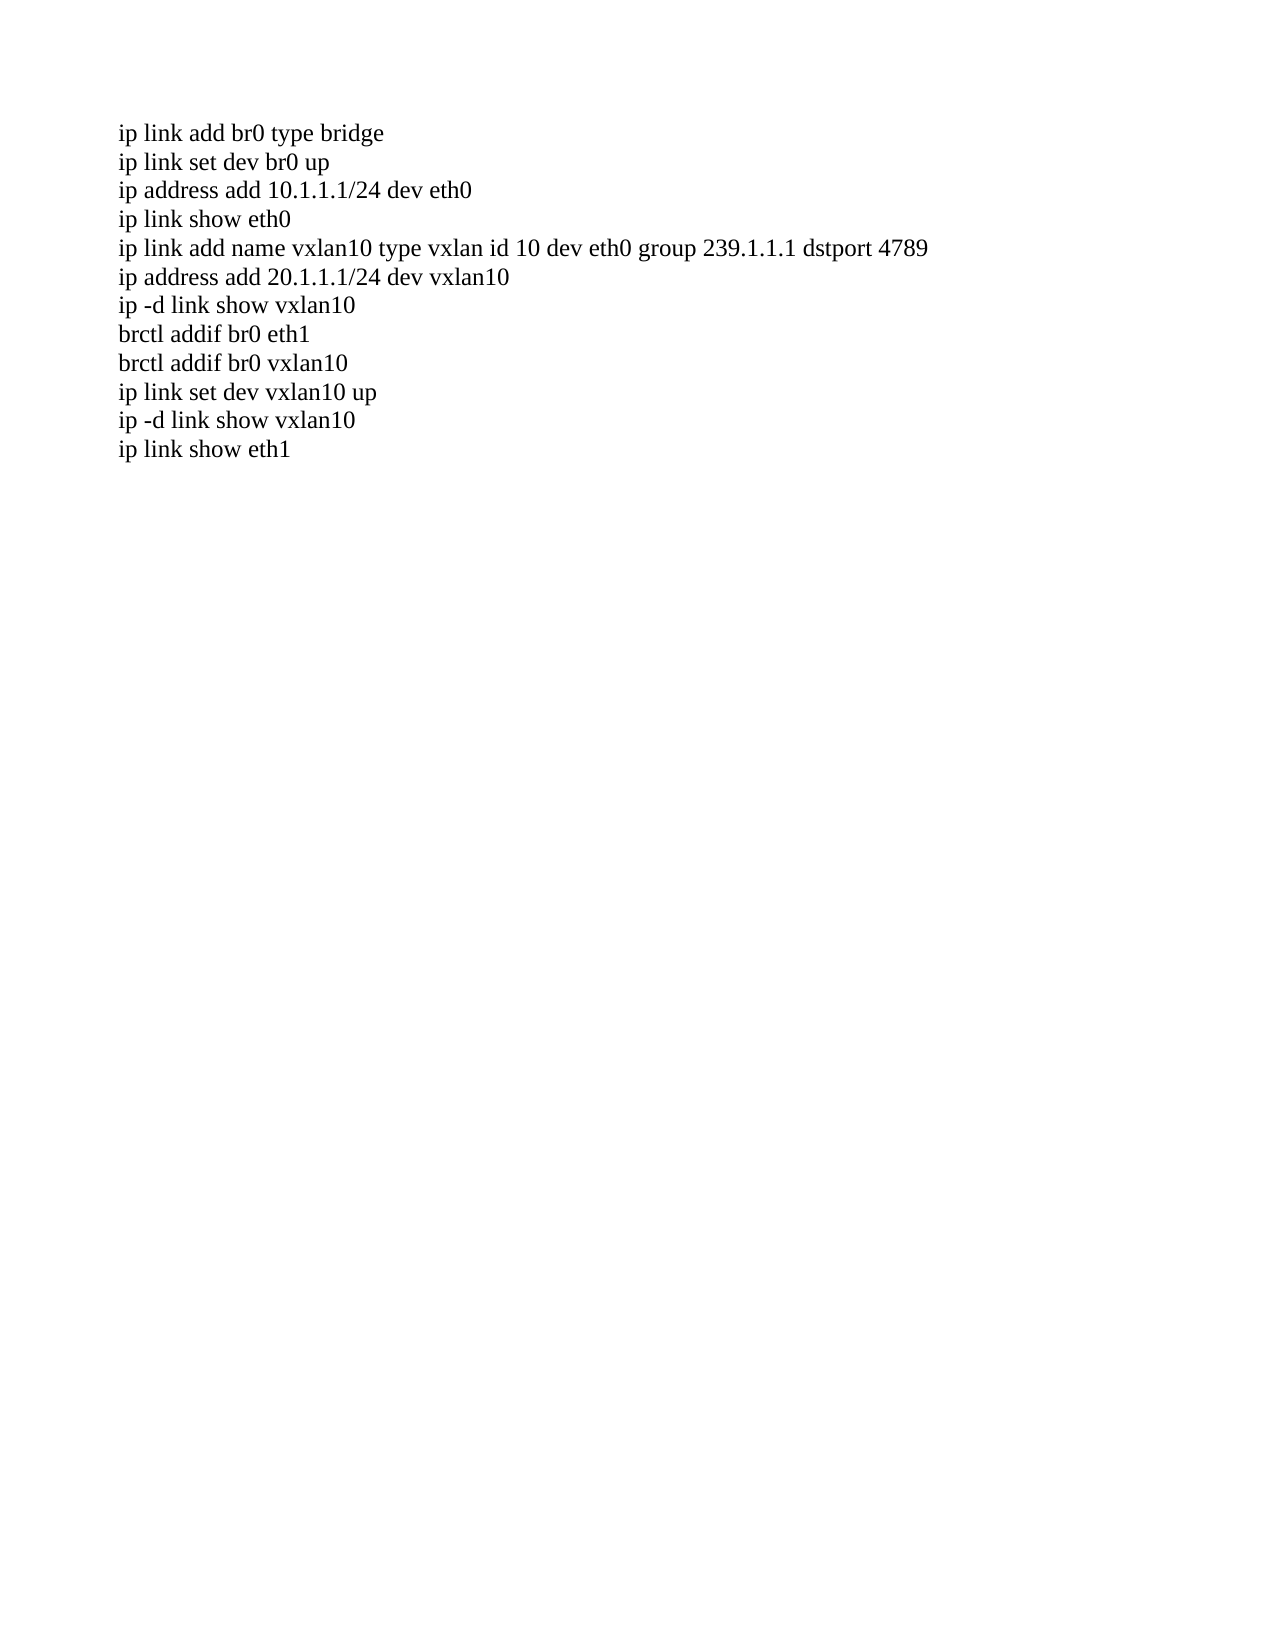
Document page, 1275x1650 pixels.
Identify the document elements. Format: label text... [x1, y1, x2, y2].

text ip -d link show vxlan10 [118, 406, 1157, 434]
text ip link add name vxlan10 type vxlan id 10 dev eth0 group 239.1.1.1 dstport 4789 [118, 233, 1157, 262]
text ip address add 10.1.1.1/24 dev eth0 [118, 176, 1157, 204]
text ip link set dev vxlan10 up [118, 377, 1157, 406]
text ip link set dev br0 up [118, 147, 1157, 176]
text ip link add br0 type bridge [118, 118, 1157, 147]
text ip address add 20.1.1.1/24 dev vxlan10 [118, 262, 1157, 291]
text ip link show eth0 [118, 204, 1157, 233]
text brctl addif br0 eth1 [118, 319, 1157, 348]
text ip link show eth1 [118, 434, 1157, 463]
text ip -d link show vxlan10 [118, 291, 1157, 319]
text brctl addif br0 vxlan10 [118, 348, 1157, 377]
